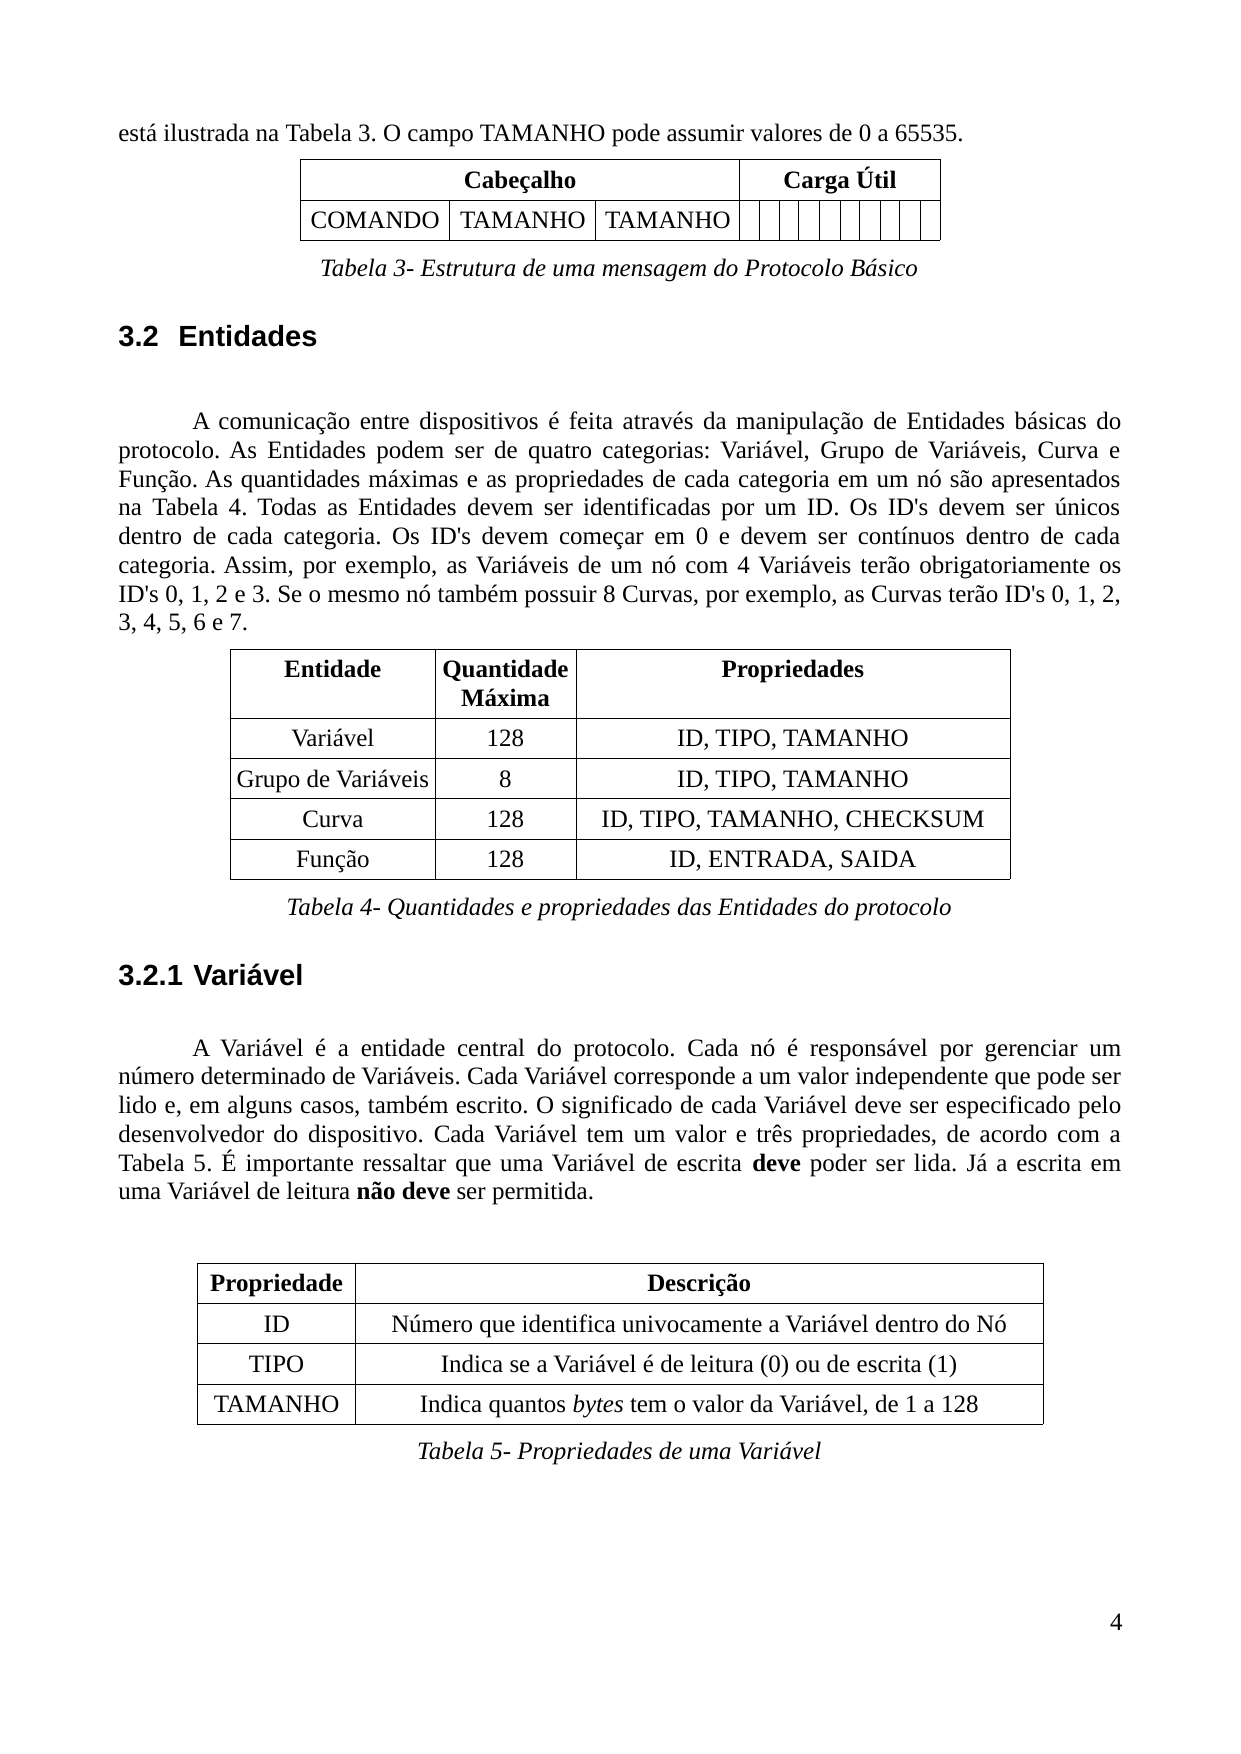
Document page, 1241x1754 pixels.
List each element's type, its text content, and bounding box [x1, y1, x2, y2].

table_header Descrição [356, 1264, 1043, 1303]
table_cell [860, 201, 880, 240]
table_cell [841, 201, 859, 240]
table_cell 128 [436, 799, 576, 839]
text está ilustrada na Tabela 3. O campo TAMANHO pode assumir valores de 0 a 65535. [118, 118, 1122, 147]
table_cell Indica quantos bytes tem o valor da Variável, de 1 a 128 [356, 1385, 1043, 1424]
table_header Propriedade [198, 1264, 355, 1303]
table_cell 128 [436, 719, 576, 758]
table_cell Indica se a Variável é de leitura (0) ou de escrita (1) [356, 1344, 1043, 1383]
table_cell 8 [436, 759, 576, 798]
table_cell [881, 201, 899, 240]
table_cell 128 [436, 840, 576, 879]
table_cell [760, 201, 779, 240]
table_cell [921, 201, 940, 240]
text Tabela 5- Propriedades de uma Variável [118, 1436, 1122, 1465]
table_cell TIPO [198, 1344, 355, 1383]
table_cell [900, 201, 920, 240]
table_header Cabeçalho [301, 160, 739, 200]
table_header Propriedades [577, 650, 1010, 718]
table_cell [799, 201, 819, 240]
table_cell Função [231, 840, 435, 879]
table_cell COMANDO [301, 201, 449, 240]
table_header Quantidade Máxima [436, 650, 576, 718]
subtitle Variável [118, 958, 1122, 991]
table_cell Grupo de Variáveis [231, 759, 435, 798]
table_header Entidade [231, 650, 435, 718]
text Tabela 4- Quantidades e propriedades das Entidades do protocolo [118, 892, 1122, 920]
table_cell TAMANHO [450, 201, 595, 240]
table_cell ID, TIPO, TAMANHO [577, 719, 1010, 758]
table_cell ID, ENTRADA, SAIDA [577, 840, 1010, 879]
subtitle Entidades [118, 319, 1122, 352]
table_cell Curva [231, 799, 435, 839]
table_cell ID, TIPO, TAMANHO [577, 759, 1010, 798]
table_cell Variável [231, 719, 435, 758]
table_cell [740, 201, 759, 240]
table_cell ID [198, 1304, 355, 1343]
text A Variável é a entidade central do protocolo. Cada nó é responsável por gerenciar um número determinado de Variáveis. Cada Variável corresponde a um valor independente que pode ser lido e, em alguns casos, também escrito. O significado de cada Variável deve ser especificado pelo desenvolvedor do dispositivo. Cada Variável tem um valor e três propriedades, de acordo com a Tabela 5. É importante ressaltar que uma Variável de escrita deve poder ser lida. Já a escrita em uma Variável de leitura não deve ser permitida. [118, 1033, 1122, 1205]
text Tabela 3- Estrutura de uma mensagem do Protocolo Básico [118, 253, 1122, 281]
table_cell [780, 201, 798, 240]
table_cell TAMANHO [198, 1385, 355, 1424]
table_header Carga Útil [740, 160, 940, 200]
table_cell ID, TIPO, TAMANHO, CHECKSUM [577, 799, 1010, 839]
table_cell [820, 201, 840, 240]
table_cell Número que identifica univocamente a Variável dentro do Nó [356, 1304, 1043, 1343]
text A comunicação entre dispositivos é feita através da manipulação de Entidades básicas do protocolo. As Entidades podem ser de quatro categorias: Variável, Grupo de Variáveis, Curva e Função. As quantidades máximas e as propriedades de cada categoria em um nó são apresentados na Tabela 4. Todas as Entidades devem ser identificadas por um ID. Os ID's devem ser únicos dentro de cada categoria. Os ID's devem começar em 0 e devem ser contínuos dentro de cada categoria. Assim, por exemplo, as Variáveis de um nó com 4 Variáveis terão obrigatoriamente os ID's 0, 1, 2 e 3. Se o mesmo nó também possuir 8 Curvas, por exemplo, as Curvas terão ID's 0, 1, 2, 3, 4, 5, 6 e 7. [118, 406, 1122, 636]
table_cell TAMANHO [596, 201, 739, 240]
